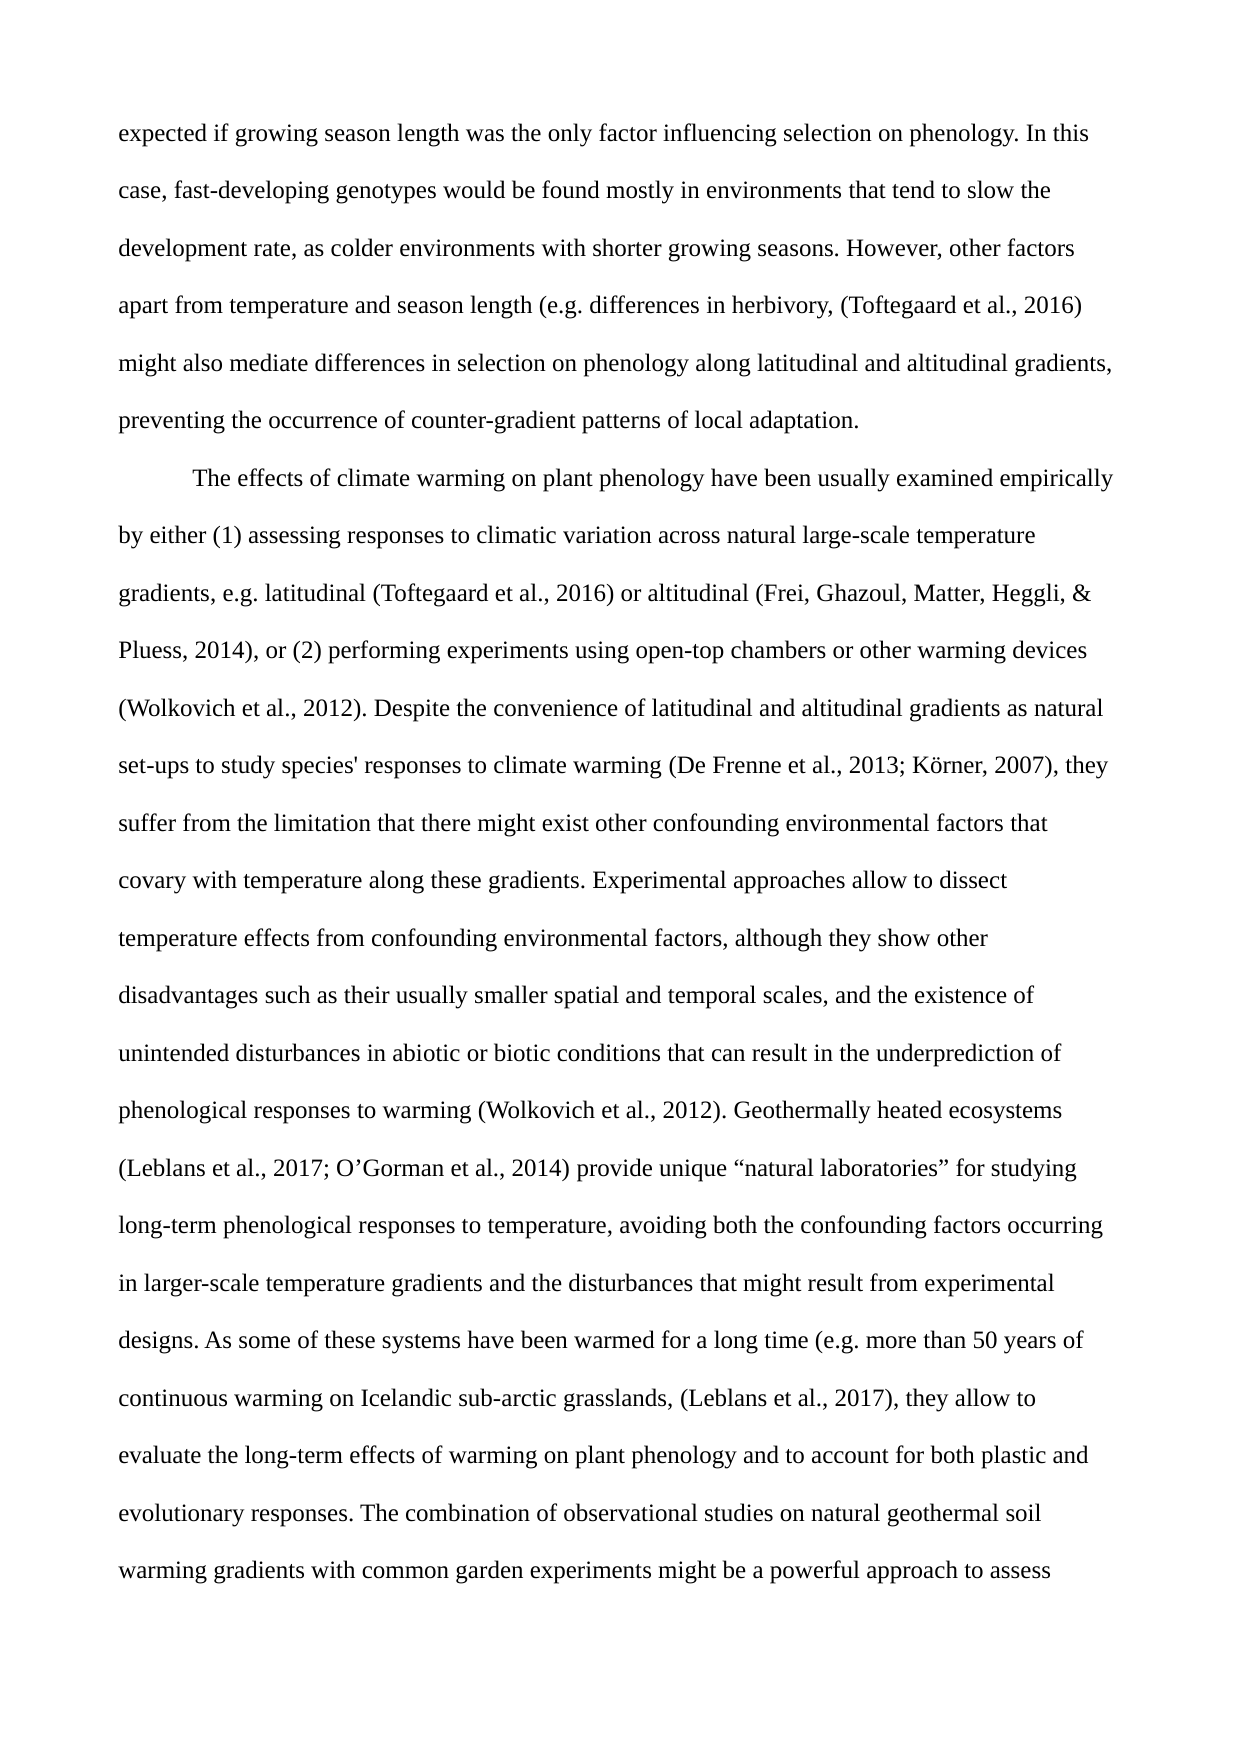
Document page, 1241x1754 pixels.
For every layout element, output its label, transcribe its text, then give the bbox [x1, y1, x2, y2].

text The effects of climate warming on plant phenology have been usually examined empirically by either (1) assessing responses to climatic variation across natural large-scale temperature gradients, e.g. latitudinal (Toftegaard et al., 2016) or altitudinal (Frei, Ghazoul, Matter, Heggli, & Pluess, 2014), or (2) performing experiments using open-top chambers or other warming devices (Wolkovich et al., 2012). Despite the convenience of latitudinal and altitudinal gradients as natural set-ups to study species' responses to climate warming (De Frenne et al., 2013; Körner, 2007), they suffer from the limitation that there might exist other confounding environmental factors that covary with temperature along these gradients. Experimental approaches allow to dissect temperature effects from confounding environmental factors, although they show other disadvantages such as their usually smaller spatial and temporal scales, and the existence of unintended disturbances in abiotic or biotic conditions that can result in the underprediction of phenological responses to warming (Wolkovich et al., 2012). Geothermally heated ecosystems (Leblans et al., 2017; O’Gorman et al., 2014) provide unique “natural laboratories” for studying long-term phenological responses to temperature, avoiding both the confounding factors occurring in larger-scale temperature gradients and the disturbances that might result from experimental designs. As some of these systems have been warmed for a long time (e.g. more than 50 years of continuous warming on Icelandic sub-arctic grasslands, (Leblans et al., 2017), they allow to evaluate the long-term effects of warming on plant phenology and to account for both plastic and evolutionary responses. The combination of observational studies on natural geothermal soil warming gradients with common garden experiments might be a powerful approach to assess [118, 463, 1122, 1584]
text expected if growing season length was the only factor influencing selection on phenology. In this case, fast-developing genotypes would be found mostly in environments that tend to slow the development rate, as colder environments with shorter growing seasons. However, other factors apart from temperature and season length (e.g. differences in herbivory, (Toftegaard et al., 2016) might also mediate differences in selection on phenology along latitudinal and altitudinal gradients, preventing the occurrence of counter-gradient patterns of local adaptation. [118, 118, 1122, 434]
